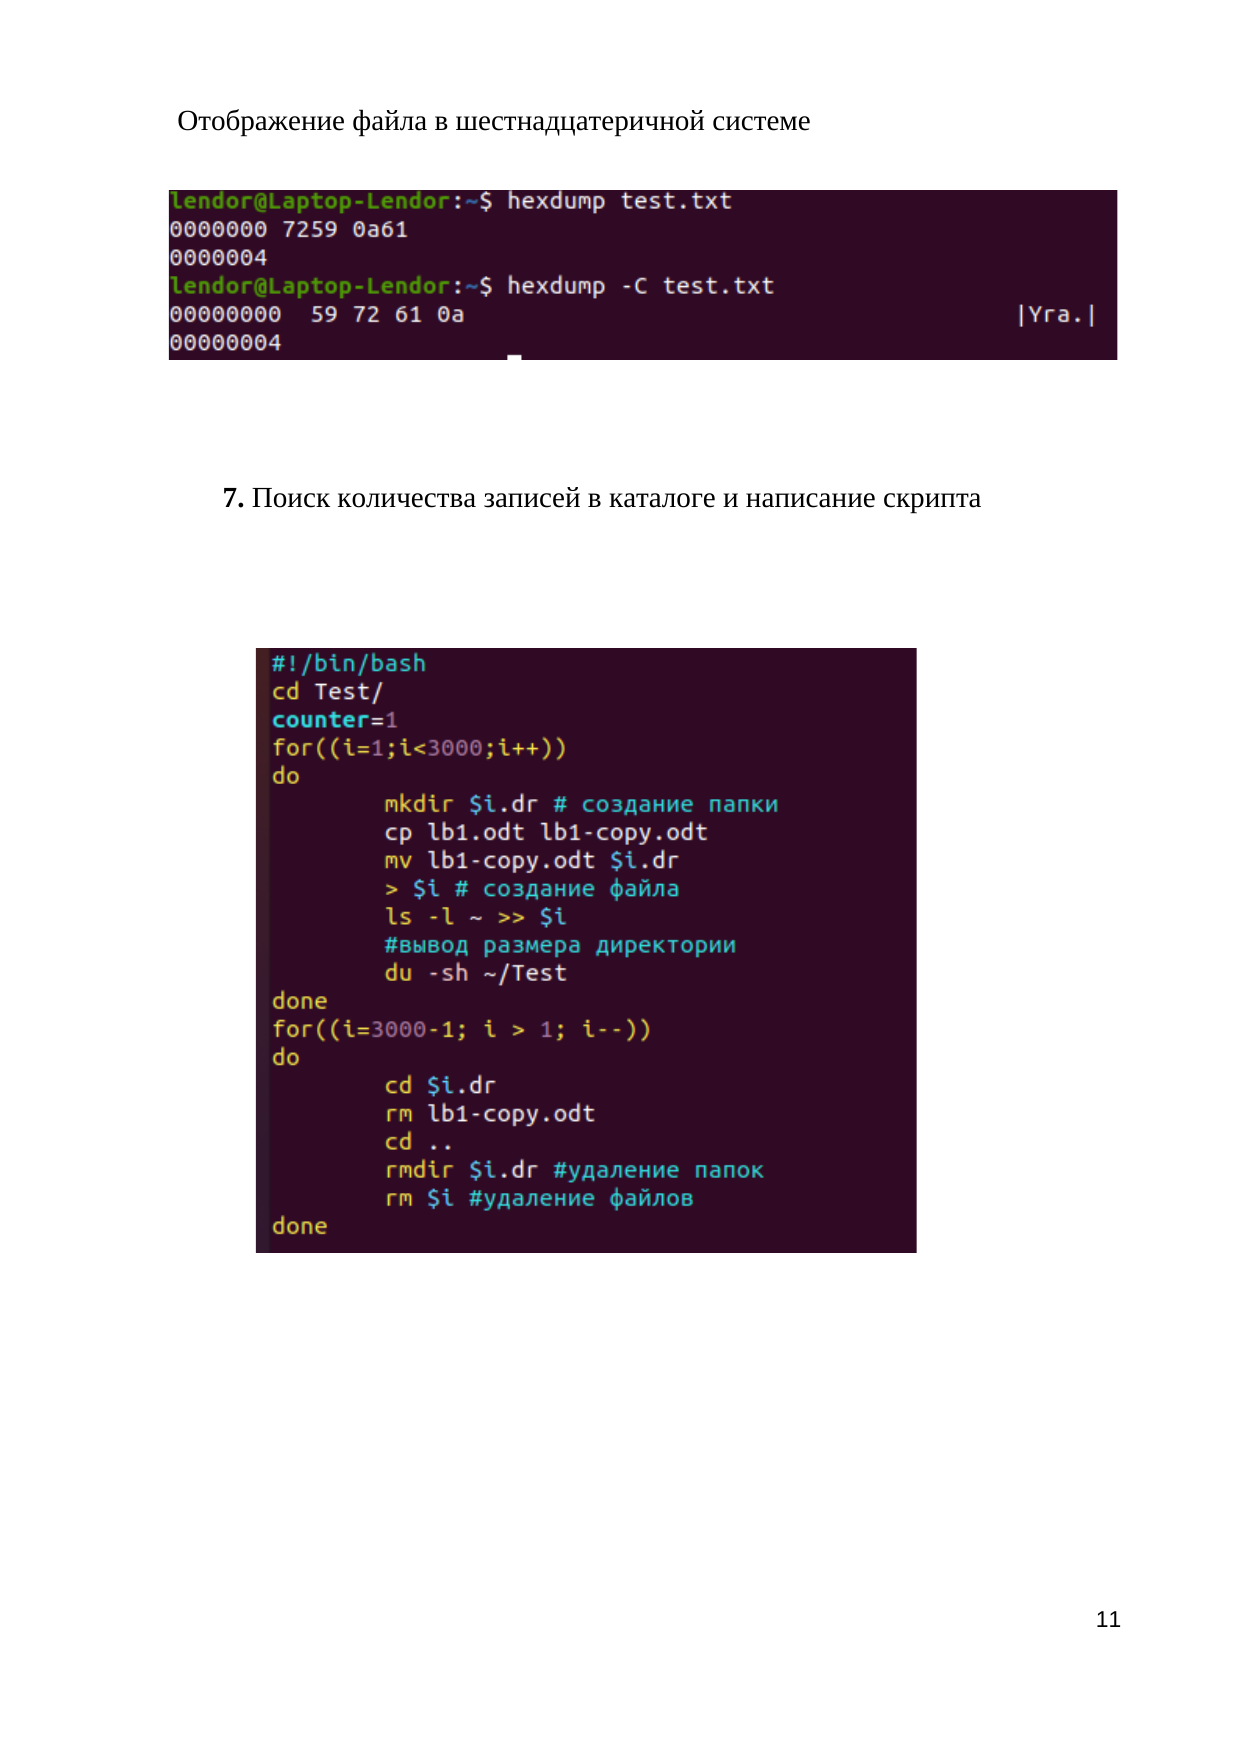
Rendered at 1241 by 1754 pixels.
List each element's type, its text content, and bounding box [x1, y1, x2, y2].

text 7. Поиск количества записей в каталоге и написание скрипта [177, 480, 1184, 513]
text Отображение файла в шестнадцатеричной системе [177, 103, 1184, 137]
picture [168, 190, 1118, 360]
picture [255, 648, 917, 1253]
